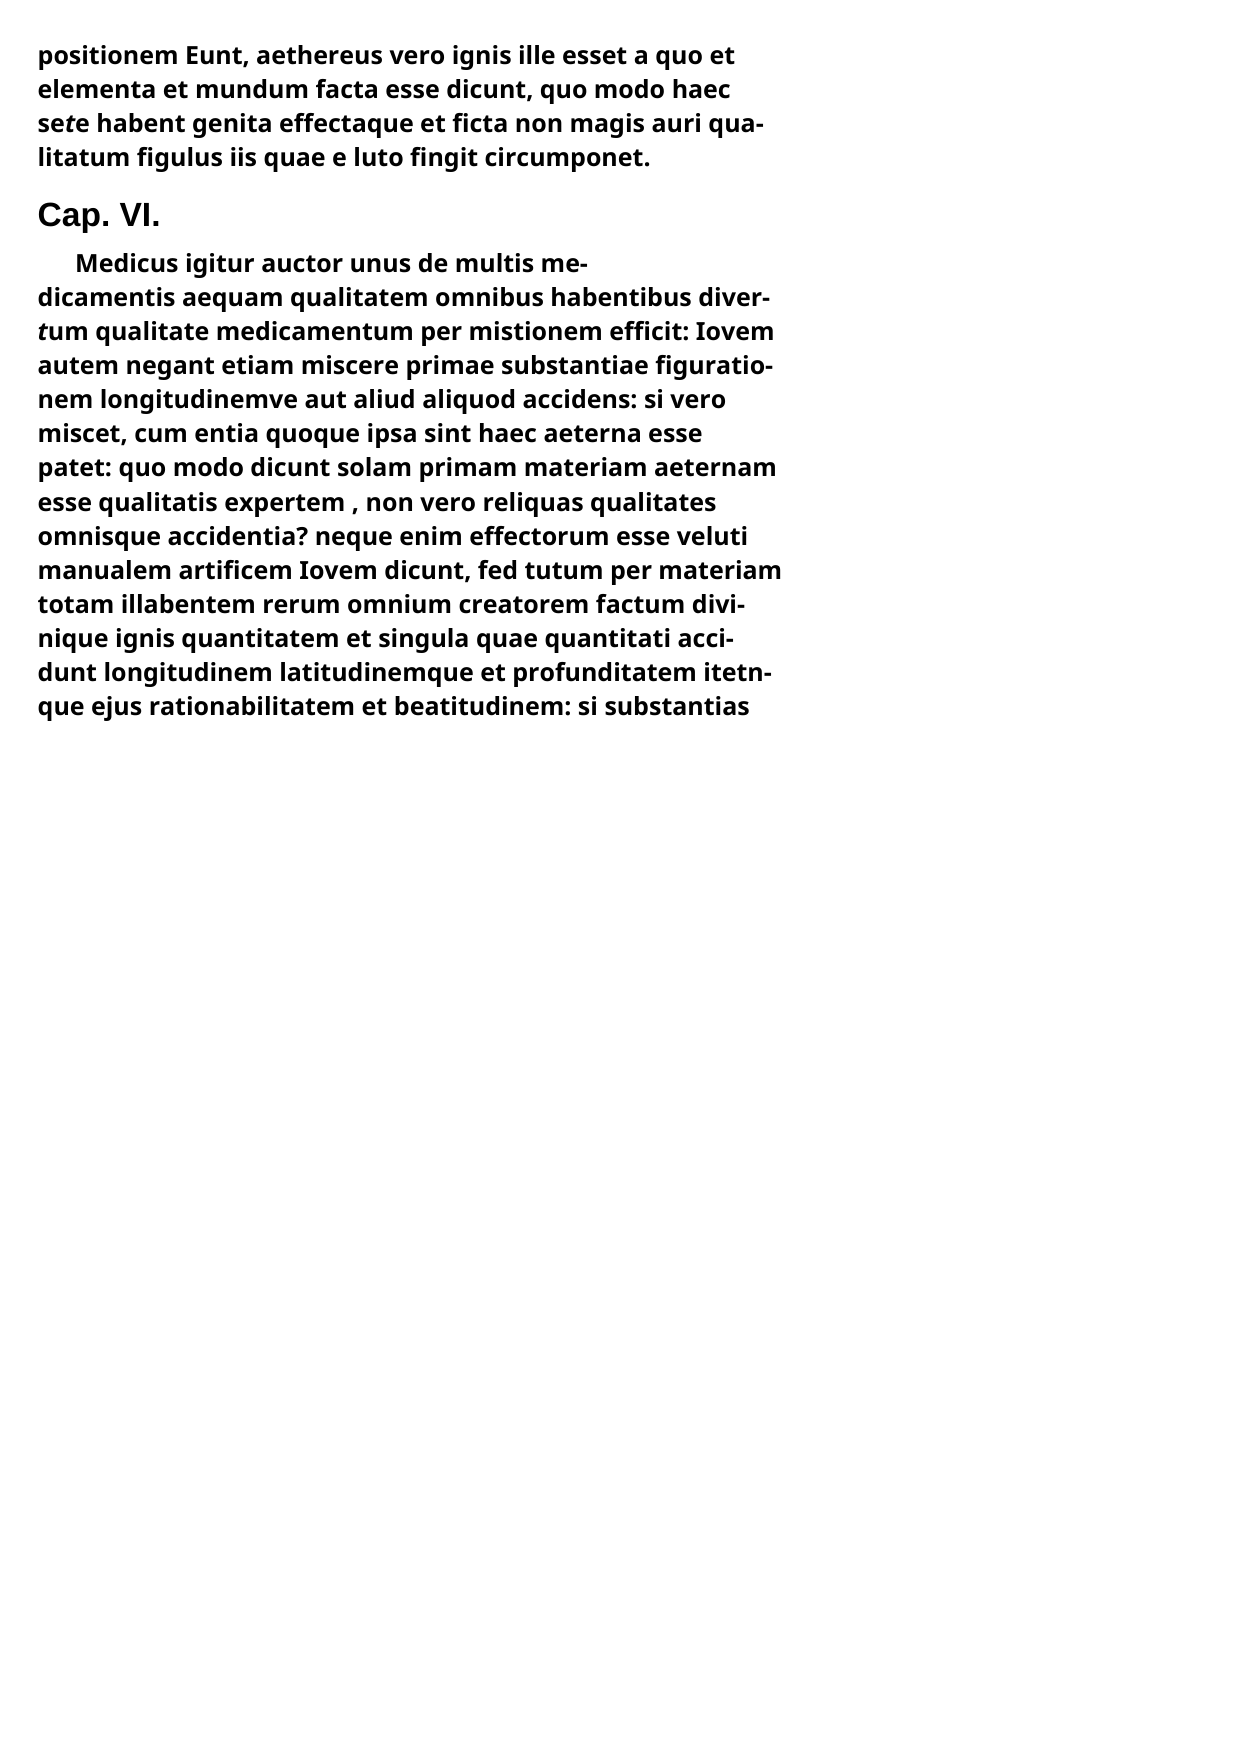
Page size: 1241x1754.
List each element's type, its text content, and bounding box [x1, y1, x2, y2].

text positionem Eunt, aethereus vero ignis ille esset a quo et elementa et mundum facta esse dicunt, quo modo haec sete habent genita effectaque et ficta non magis auri qua- litatum figulus iis quae e luto fingit circumponet. [37, 37, 1203, 174]
subtitle Cap. VI. [37, 194, 1203, 233]
text Medicus igitur auctor unus de multis me- dicamentis aequam qualitatem omnibus habentibus diver- tum qualitate medicamentum per mistionem efficit: Iovem autem negant etiam miscere primae substantiae figuratio- nem longitudinemve aut aliud aliquod accidens: si vero miscet, cum entia quoque ipsa sint haec aeterna esse patet: quo modo dicunt solam primam materiam aeternam esse qualitatis expertem , non vero reliquas qualitates omnisque accidentia? neque enim effectorum esse veluti manualem artificem Iovem dicunt, fed tutum per materiam totam illabentem rerum omnium creatorem factum divi- nique ignis quantitatem et singula quae quantitati acci- dunt longitudinem latitudinemque et profunditatem itetn- que ejus rationabilitatem et beatitudinem: si substantias [37, 246, 1203, 723]
